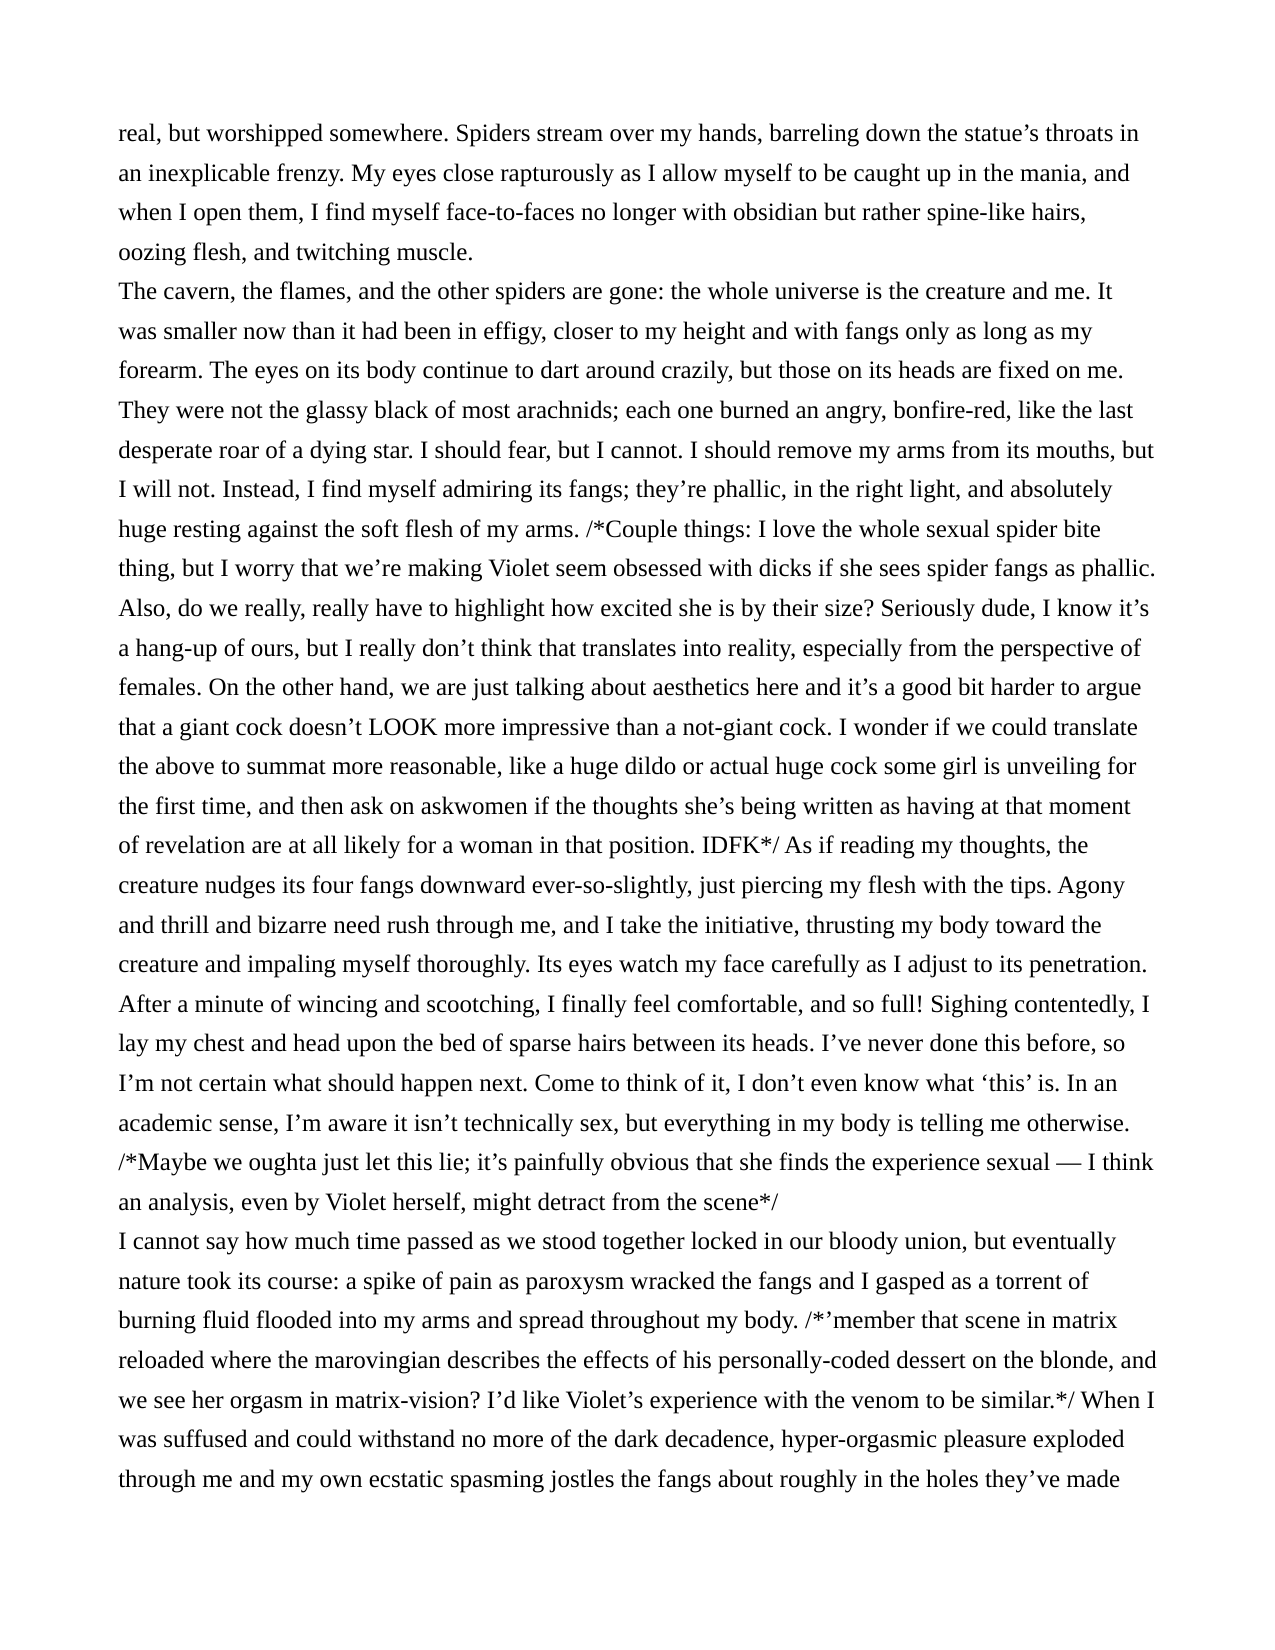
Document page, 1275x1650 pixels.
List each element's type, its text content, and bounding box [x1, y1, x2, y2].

text I cannot say how much time passed as we stood together locked in our bloody union, but eventually nature took its course: a spike of pain as paroxysm wracked the fangs and I gasped as a torrent of burning fluid flooded into my arms and spread throughout my body. /*’member that scene in matrix reloaded where the marovingian describes the effects of his personally-coded dessert on the blonde, and we see her orgasm in matrix-vision? I’d like Violet’s experience with the venom to be similar.*/ When I was suffused and could withstand no more of the dark decadence, hyper-orgasmic pleasure exploded through me and my own ecstatic spasming jostles the fangs about roughly in the holes they’ve made [118, 1226, 1157, 1493]
text real, but worshipped somewhere. Spiders stream over my hands, barreling down the statue’s throats in an inexplicable frenzy. My eyes close rapturously as I allow myself to be caught up in the mania, and when I open them, I find myself face-to-faces no longer with obsidian but rather spine-like hairs, oozing flesh, and twitching muscle. [118, 118, 1157, 266]
text The cavern, the flames, and the other spiders are gone: the whole universe is the creature and me. It was smaller now than it had been in effigy, closer to my height and with fangs only as long as my forearm. The eyes on its body continue to dart around crazily, but those on its heads are fixed on me. They were not the glassy black of most arachnids; each one burned an angry, bonfire-red, like the last desperate roar of a dying star. I should fear, but I cannot. I should remove my arms from its mouths, but I will not. Instead, I find myself admiring its fangs; they’re phallic, in the right light, and absolutely huge resting against the soft flesh of my arms. /*Couple things: I love the whole sexual spider bite thing, but I worry that we’re making Violet seem obsessed with dicks if she sees spider fangs as phallic. Also, do we really, really have to highlight how excited she is by their size? Seriously dude, I know it’s a hang-up of ours, but I really don’t think that translates into reality, especially from the perspective of females. On the other hand, we are just talking about aesthetics here and it’s a good bit harder to argue that a giant cock doesn’t LOOK more impressive than a not-giant cock. I wonder if we could translate the above to summat more reasonable, like a huge dildo or actual huge cock some girl is unveiling for the first time, and then ask on askwomen if the thoughts she’s being written as having at that moment of revelation are at all likely for a woman in that position. IDFK*/ As if reading my thoughts, the creature nudges its four fangs downward ever-so-slightly, just piercing my flesh with the tips. Agony and thrill and bizarre need rush through me, and I take the initiative, thrusting my body toward the creature and impaling myself thoroughly. Its eyes watch my face carefully as I adjust to its penetration. After a minute of wincing and scootching, I finally feel comfortable, and so full! Sighing contentedly, I lay my chest and head upon the bed of sparse hairs between its heads. I’ve never done this before, so I’m not certain what should happen next. Come to think of it, I don’t even know what ‘this’ is. In an academic sense, I’m aware it isn’t technically sex, but everything in my body is telling me otherwise. /*Maybe we oughta just let this lie; it’s painfully obvious that she finds the experience sexual — I think an analysis, even by Violet herself, might detract from the scene*/ [118, 276, 1157, 1216]
